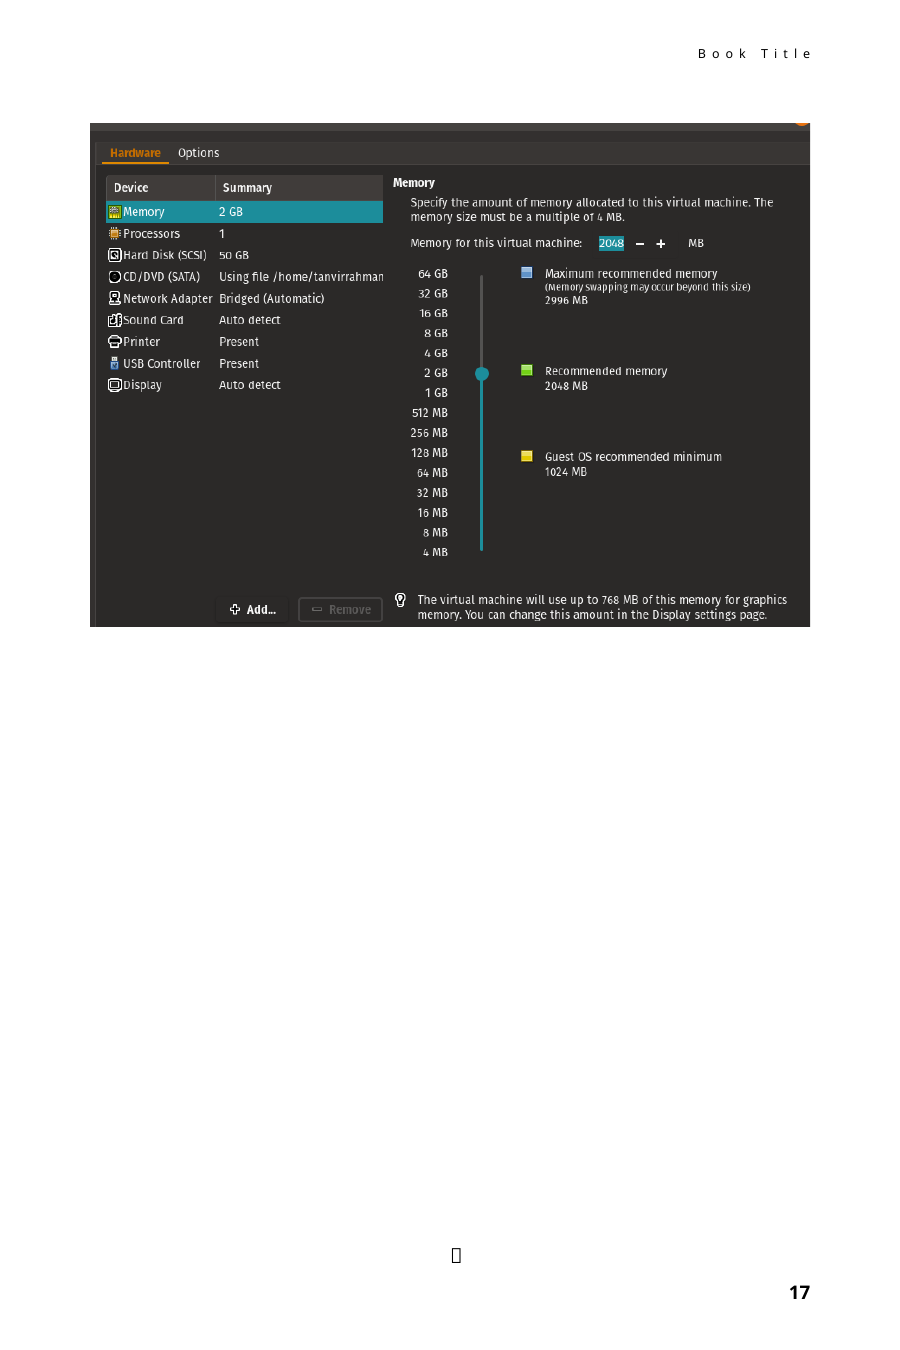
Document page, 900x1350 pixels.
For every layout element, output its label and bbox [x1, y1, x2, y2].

picture [90, 123, 811, 627]
